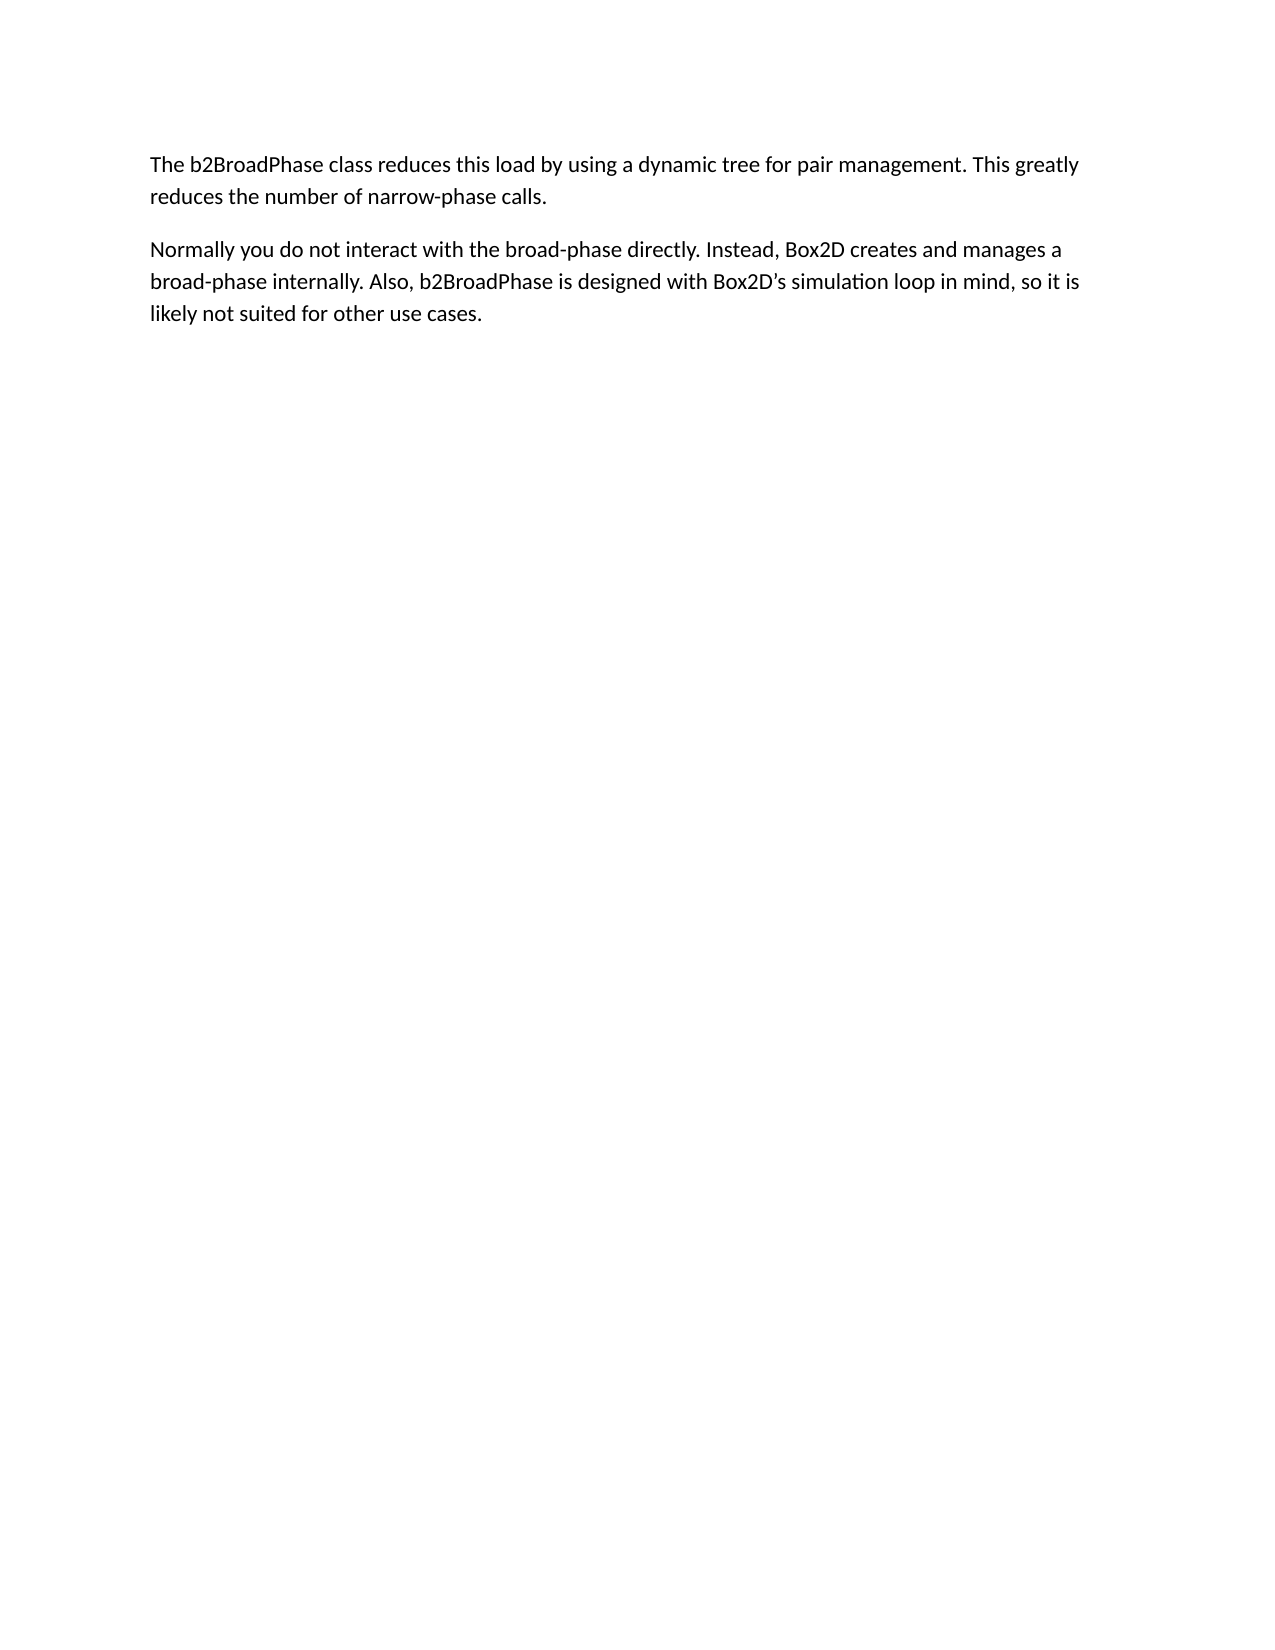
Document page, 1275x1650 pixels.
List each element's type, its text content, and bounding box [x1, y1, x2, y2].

text Normally you do not interact with the broad-phase directly. Instead, Box2D creates and manages a broad-phase internally. Also, b2BroadPhase is designed with Box2D’s simulation loop in mind, so it is likely not suited for other use cases. [150, 235, 1125, 328]
text The b2BroadPhase class reduces this load by using a dynamic tree for pair management. This greatly reduces the number of narrow-phase calls. [150, 150, 1125, 210]
